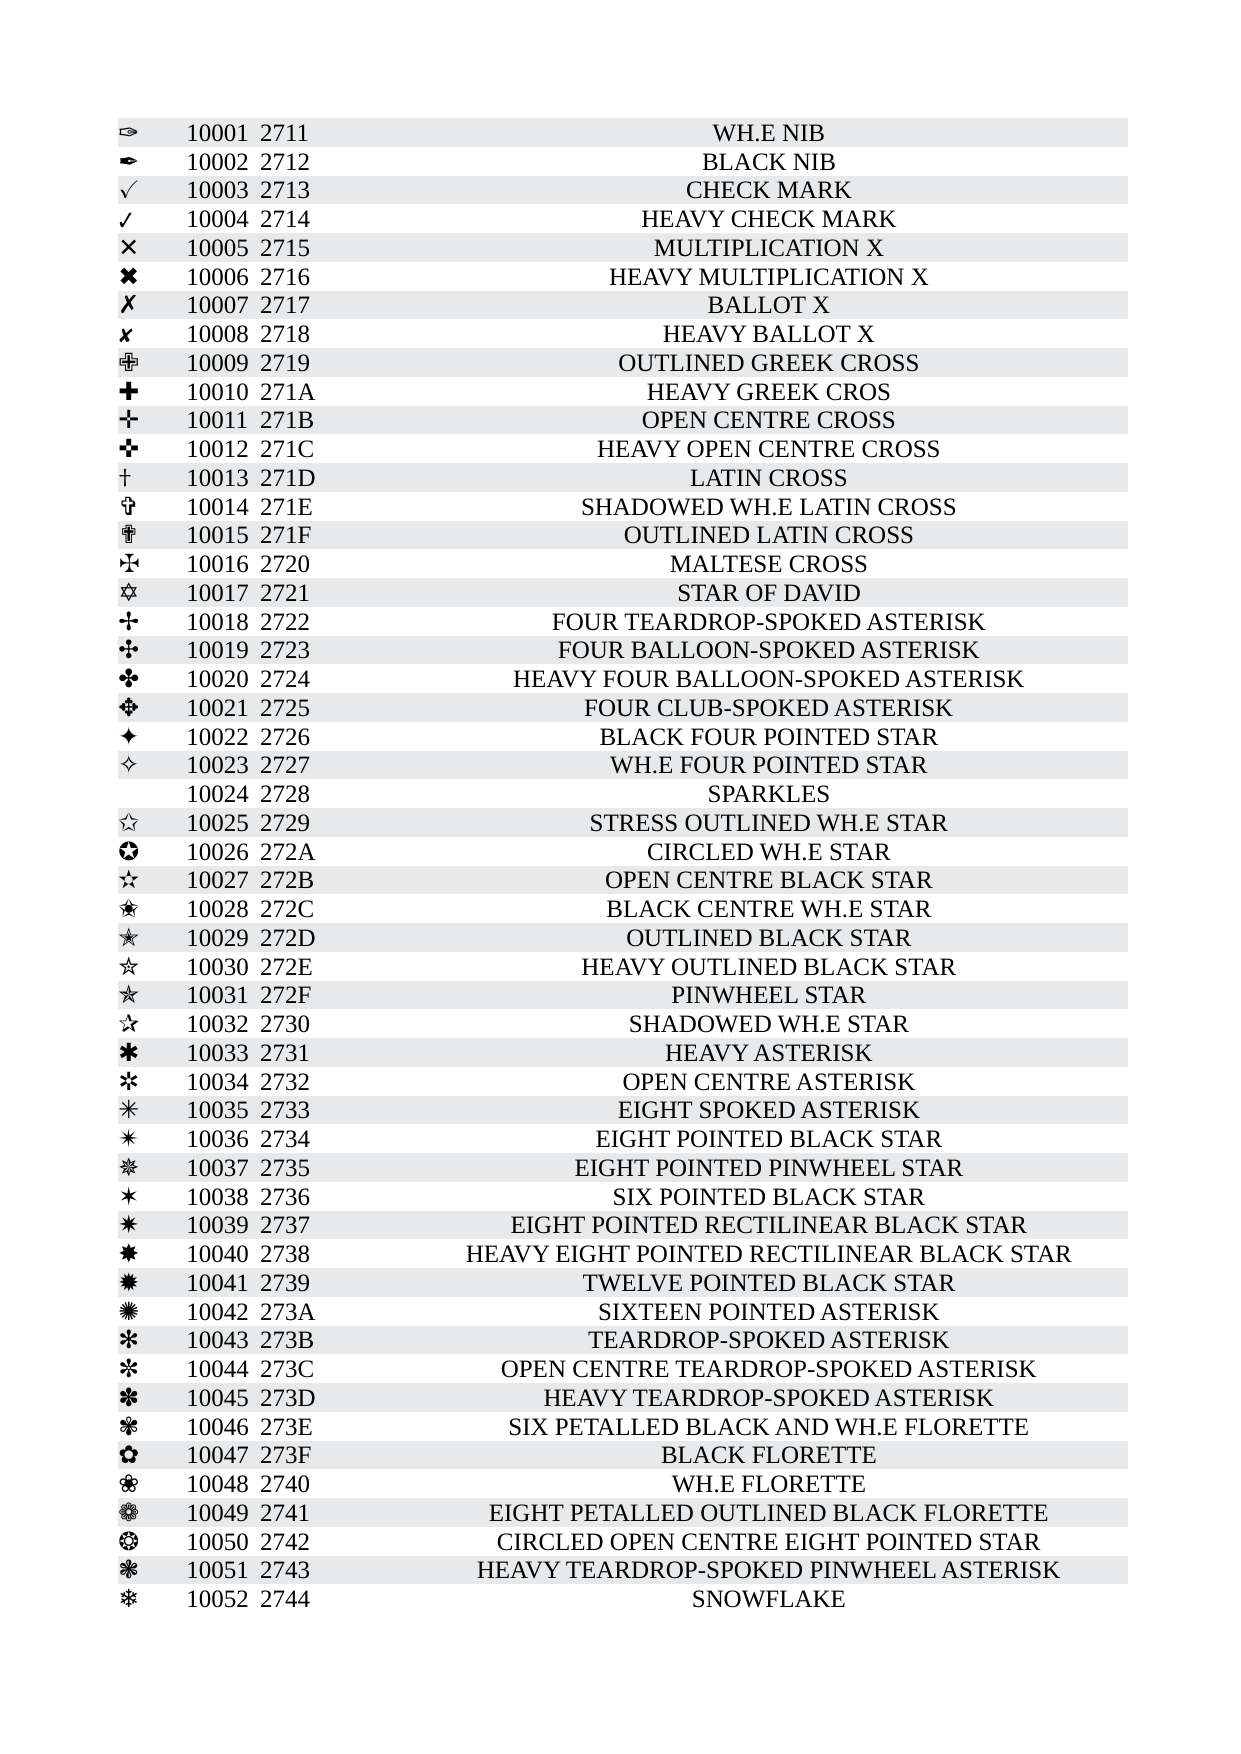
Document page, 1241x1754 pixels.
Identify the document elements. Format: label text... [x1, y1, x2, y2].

table_cell 273F [260, 1441, 332, 1469]
table_cell 2729 [260, 808, 332, 837]
table_cell [333, 1556, 410, 1584]
table_cell [333, 549, 410, 578]
table_cell [333, 521, 410, 549]
table_cell PINWHEEL STAR [410, 981, 1128, 1009]
table_cell [333, 1239, 410, 1268]
table_cell 10019 [186, 636, 260, 664]
table_cell 2739 [260, 1268, 332, 1297]
table_cell 272A [260, 837, 332, 866]
table_cell ✤ [118, 664, 186, 693]
table_cell 10047 [186, 1441, 260, 1469]
table_cell ✻ [118, 1326, 186, 1354]
table_cell 10051 [186, 1556, 260, 1584]
table_cell ✕ [118, 233, 186, 262]
table_cell 10032 [186, 1009, 260, 1038]
table_cell ✲ [118, 1067, 186, 1096]
table_cell SNOWFLAKE [410, 1584, 1128, 1613]
table_cell ✖ [118, 262, 186, 291]
table_cell ✟ [118, 521, 186, 549]
table_cell 273E [260, 1412, 332, 1441]
table_cell 10045 [186, 1383, 260, 1412]
table_cell 10025 [186, 808, 260, 837]
table_cell 10024 [186, 779, 260, 808]
table_cell 10040 [186, 1239, 260, 1268]
table_cell WH.E FLORETTE [410, 1469, 1128, 1498]
table_cell 10005 [186, 233, 260, 262]
table_cell ✺ [118, 1297, 186, 1326]
table_cell 10034 [186, 1067, 260, 1096]
table_cell ✨ [118, 779, 186, 808]
table_cell STAR OF DAVID [410, 578, 1128, 607]
table_cell 2732 [260, 1067, 332, 1096]
table_cell [333, 291, 410, 319]
table_cell 2727 [260, 751, 332, 779]
table_cell 2734 [260, 1124, 332, 1153]
table_cell 272F [260, 981, 332, 1009]
table_cell ✞ [118, 492, 186, 521]
table_cell 273C [260, 1354, 332, 1383]
table_cell ✙ [118, 348, 186, 377]
table_cell STRESS OUTLINED WH.E STAR [410, 808, 1128, 837]
table_cell [333, 1009, 410, 1038]
table_cell 10017 [186, 578, 260, 607]
table_cell [333, 262, 410, 291]
table_cell ✓ [118, 176, 186, 204]
table_cell 2714 [260, 204, 332, 233]
table_cell ✶ [118, 1182, 186, 1211]
table_cell BLACK CENTRE WH.E STAR [410, 894, 1128, 923]
table_cell ✮ [118, 952, 186, 981]
table_cell 10022 [186, 722, 260, 751]
table_cell OUTLINED BLACK STAR [410, 923, 1128, 952]
table_cell 10046 [186, 1412, 260, 1441]
table_cell ✔ [118, 204, 186, 233]
table_cell [333, 722, 410, 751]
table_cell 10014 [186, 492, 260, 521]
table_cell 10039 [186, 1211, 260, 1239]
table_cell ✥ [118, 693, 186, 722]
table_cell HEAVY TEARDROP-SPOKED ASTERISK [410, 1383, 1128, 1412]
table_cell [333, 1383, 410, 1412]
table_cell 2720 [260, 549, 332, 578]
table_cell ✰ [118, 1009, 186, 1038]
table_cell [333, 837, 410, 866]
table_cell ✜ [118, 434, 186, 463]
table_cell EIGHT POINTED RECTILINEAR BLACK STAR [410, 1211, 1128, 1239]
table_cell ✷ [118, 1211, 186, 1239]
table_cell [333, 492, 410, 521]
table_cell 2740 [260, 1469, 332, 1498]
table_cell TWELVE POINTED BLACK STAR [410, 1268, 1128, 1297]
table_cell OPEN CENTRE BLACK STAR [410, 866, 1128, 894]
table_cell 2730 [260, 1009, 332, 1038]
table_cell ✑ [118, 118, 186, 147]
table_cell ✹ [118, 1268, 186, 1297]
table_cell [333, 434, 410, 463]
table_cell [333, 607, 410, 636]
table_cell 10041 [186, 1268, 260, 1297]
table_cell [333, 578, 410, 607]
table_cell HEAVY MULTIPLICATION X [410, 262, 1128, 291]
table_cell ✭ [118, 923, 186, 952]
table_cell [333, 1182, 410, 1211]
table_cell [333, 981, 410, 1009]
table_cell 10050 [186, 1527, 260, 1556]
table_cell 272B [260, 866, 332, 894]
table_cell [333, 1469, 410, 1498]
table_cell WH.E FOUR POINTED STAR [410, 751, 1128, 779]
table_cell [333, 1038, 410, 1067]
table_cell 273D [260, 1383, 332, 1412]
table_cell 10021 [186, 693, 260, 722]
table_cell ✒ [118, 147, 186, 176]
table_cell ✘ [118, 319, 186, 348]
table_cell 10030 [186, 952, 260, 981]
table_cell [333, 1527, 410, 1556]
table_cell ✳ [118, 1096, 186, 1124]
table_cell 271A [260, 377, 332, 406]
table_cell ✛ [118, 406, 186, 434]
table_cell SHADOWED WH.E LATIN CROSS [410, 492, 1128, 521]
table_cell ✗ [118, 291, 186, 319]
table_cell [333, 1326, 410, 1354]
table_cell 2712 [260, 147, 332, 176]
table_cell 2738 [260, 1239, 332, 1268]
table_cell BLACK NIB [410, 147, 1128, 176]
table_cell [333, 377, 410, 406]
table_cell MULTIPLICATION X [410, 233, 1128, 262]
table_cell [333, 463, 410, 492]
table_cell EIGHT PETALLED OUTLINED BLACK FLORETTE [410, 1498, 1128, 1527]
table_cell [333, 1584, 410, 1613]
table_cell OPEN CENTRE TEARDROP-SPOKED ASTERISK [410, 1354, 1128, 1383]
table_cell 10027 [186, 866, 260, 894]
table_cell EIGHT POINTED BLACK STAR [410, 1124, 1128, 1153]
table_cell BALLOT X [410, 291, 1128, 319]
table_cell ✯ [118, 981, 186, 1009]
table_cell ✾ [118, 1412, 186, 1441]
table_cell 10012 [186, 434, 260, 463]
table_cell 2718 [260, 319, 332, 348]
table_cell ❁ [118, 1498, 186, 1527]
table_cell 2713 [260, 176, 332, 204]
table_cell HEAVY OPEN CENTRE CROSS [410, 434, 1128, 463]
table_cell HEAVY ASTERISK [410, 1038, 1128, 1067]
table_cell [333, 1297, 410, 1326]
table_cell 2725 [260, 693, 332, 722]
table_cell HEAVY TEARDROP-SPOKED PINWHEEL ASTERISK [410, 1556, 1128, 1584]
table_cell 2717 [260, 291, 332, 319]
table_cell 2735 [260, 1153, 332, 1182]
table_cell 10028 [186, 894, 260, 923]
table_cell 10001 [186, 118, 260, 147]
table_cell [333, 1498, 410, 1527]
table_cell [333, 204, 410, 233]
table_cell 2721 [260, 578, 332, 607]
table_cell 2715 [260, 233, 332, 262]
table_cell [333, 1067, 410, 1096]
table_cell [333, 233, 410, 262]
table_cell ✵ [118, 1153, 186, 1182]
table_cell 2728 [260, 779, 332, 808]
table_cell BLACK FLORETTE [410, 1441, 1128, 1469]
table_cell 271D [260, 463, 332, 492]
table_cell 272E [260, 952, 332, 981]
table_cell 10010 [186, 377, 260, 406]
table_cell FOUR CLUB-SPOKED ASTERISK [410, 693, 1128, 722]
table_cell 10009 [186, 348, 260, 377]
table_cell [333, 406, 410, 434]
table_cell [333, 1096, 410, 1124]
table_cell HEAVY GREEK CROS [410, 377, 1128, 406]
table_cell ✱ [118, 1038, 186, 1067]
table_cell [333, 1153, 410, 1182]
table_cell 2724 [260, 664, 332, 693]
table_cell 2742 [260, 1527, 332, 1556]
table_cell 271C [260, 434, 332, 463]
table_cell 10007 [186, 291, 260, 319]
table_cell SIXTEEN POINTED ASTERISK [410, 1297, 1128, 1326]
table_cell ✧ [118, 751, 186, 779]
table_cell [333, 1211, 410, 1239]
table_cell 10048 [186, 1469, 260, 1498]
table_cell 2722 [260, 607, 332, 636]
table_cell MALTESE CROSS [410, 549, 1128, 578]
table_cell CIRCLED OPEN CENTRE EIGHT POINTED STAR [410, 1527, 1128, 1556]
table_cell HEAVY CHECK MARK [410, 204, 1128, 233]
table_cell 10023 [186, 751, 260, 779]
table_cell 2716 [260, 262, 332, 291]
table_cell 2726 [260, 722, 332, 751]
table_cell 10035 [186, 1096, 260, 1124]
table_cell [333, 1268, 410, 1297]
table_cell 10037 [186, 1153, 260, 1182]
table_cell 10038 [186, 1182, 260, 1211]
table_cell [333, 923, 410, 952]
table_cell EIGHT SPOKED ASTERISK [410, 1096, 1128, 1124]
table_cell 273B [260, 1326, 332, 1354]
table_cell 10018 [186, 607, 260, 636]
table_cell 2737 [260, 1211, 332, 1239]
table_cell [333, 147, 410, 176]
table_cell 10016 [186, 549, 260, 578]
table_cell 272D [260, 923, 332, 952]
table_cell 271F [260, 521, 332, 549]
table_cell 2731 [260, 1038, 332, 1067]
table_cell [333, 1441, 410, 1469]
table_cell [333, 1354, 410, 1383]
table_cell 10003 [186, 176, 260, 204]
table_cell 10013 [186, 463, 260, 492]
table_cell ✣ [118, 636, 186, 664]
table_cell ✝ [118, 463, 186, 492]
table_cell ✚ [118, 377, 186, 406]
table_cell ✠ [118, 549, 186, 578]
table_cell 10044 [186, 1354, 260, 1383]
table_cell 10029 [186, 923, 260, 952]
table_cell HEAVY EIGHT POINTED RECTILINEAR BLACK STAR [410, 1239, 1128, 1268]
table_cell ✽ [118, 1383, 186, 1412]
table_cell 2744 [260, 1584, 332, 1613]
table_cell 273A [260, 1297, 332, 1326]
table_cell 10008 [186, 319, 260, 348]
table_cell ✦ [118, 722, 186, 751]
table_cell 10043 [186, 1326, 260, 1354]
table_cell 272C [260, 894, 332, 923]
table_cell ✸ [118, 1239, 186, 1268]
table_cell OUTLINED GREEK CROSS [410, 348, 1128, 377]
table_cell 10015 [186, 521, 260, 549]
table_cell 2736 [260, 1182, 332, 1211]
table_cell ✴ [118, 1124, 186, 1153]
table_cell OUTLINED LATIN CROSS [410, 521, 1128, 549]
table_cell HEAVY BALLOT X [410, 319, 1128, 348]
table_cell 2719 [260, 348, 332, 377]
table_cell ✢ [118, 607, 186, 636]
table_cell HEAVY OUTLINED BLACK STAR [410, 952, 1128, 981]
table_cell 271E [260, 492, 332, 521]
table_cell ✪ [118, 837, 186, 866]
table_cell 10042 [186, 1297, 260, 1326]
table_cell EIGHT POINTED PINWHEEL STAR [410, 1153, 1128, 1182]
table_cell [333, 693, 410, 722]
table_cell 2741 [260, 1498, 332, 1527]
table_cell [333, 751, 410, 779]
table_cell ✫ [118, 866, 186, 894]
table_cell ❂ [118, 1527, 186, 1556]
table_cell SIX PETALLED BLACK AND WH.E FLORETTE [410, 1412, 1128, 1441]
table_cell 10049 [186, 1498, 260, 1527]
table_cell FOUR TEARDROP-SPOKED ASTERISK [410, 607, 1128, 636]
table_cell [333, 779, 410, 808]
table_cell 10004 [186, 204, 260, 233]
table_cell OPEN CENTRE ASTERISK [410, 1067, 1128, 1096]
table_cell [333, 866, 410, 894]
table_cell SHADOWED WH.E STAR [410, 1009, 1128, 1038]
table_cell [333, 952, 410, 981]
table_cell [333, 1412, 410, 1441]
table_cell [333, 636, 410, 664]
table_cell 2723 [260, 636, 332, 664]
table_cell 271B [260, 406, 332, 434]
table_cell ✡ [118, 578, 186, 607]
table_cell [333, 664, 410, 693]
table_cell ✿ [118, 1441, 186, 1469]
table_cell SIX POINTED BLACK STAR [410, 1182, 1128, 1211]
table_cell ✼ [118, 1354, 186, 1383]
table_cell [333, 1124, 410, 1153]
table_cell 10036 [186, 1124, 260, 1153]
table_cell 10011 [186, 406, 260, 434]
table_cell ❄ [118, 1584, 186, 1613]
table_cell ✬ [118, 894, 186, 923]
table_cell LATIN CROSS [410, 463, 1128, 492]
table_cell HEAVY FOUR BALLOON-SPOKED ASTERISK [410, 664, 1128, 693]
table_cell 2711 [260, 118, 332, 147]
table_cell [333, 348, 410, 377]
table_cell 2733 [260, 1096, 332, 1124]
table_cell SPARKLES [410, 779, 1128, 808]
table_cell FOUR BALLOON-SPOKED ASTERISK [410, 636, 1128, 664]
table_cell BLACK FOUR POINTED STAR [410, 722, 1128, 751]
table_cell ✩ [118, 808, 186, 837]
table_cell ❀ [118, 1469, 186, 1498]
table_cell WH.E NIB [410, 118, 1128, 147]
table_cell 10026 [186, 837, 260, 866]
table_cell 10002 [186, 147, 260, 176]
table_cell 2743 [260, 1556, 332, 1584]
table_cell 10006 [186, 262, 260, 291]
table_cell [333, 894, 410, 923]
table_cell [333, 176, 410, 204]
table_cell TEARDROP-SPOKED ASTERISK [410, 1326, 1128, 1354]
table_cell ❃ [118, 1556, 186, 1584]
table_cell [333, 808, 410, 837]
table_cell 10052 [186, 1584, 260, 1613]
table_cell 10031 [186, 981, 260, 1009]
table_cell 10033 [186, 1038, 260, 1067]
table_cell [333, 118, 410, 147]
table_cell OPEN CENTRE CROSS [410, 406, 1128, 434]
table_cell 10020 [186, 664, 260, 693]
table_cell CHECK MARK [410, 176, 1128, 204]
table_cell CIRCLED WH.E STAR [410, 837, 1128, 866]
table_cell [333, 319, 410, 348]
